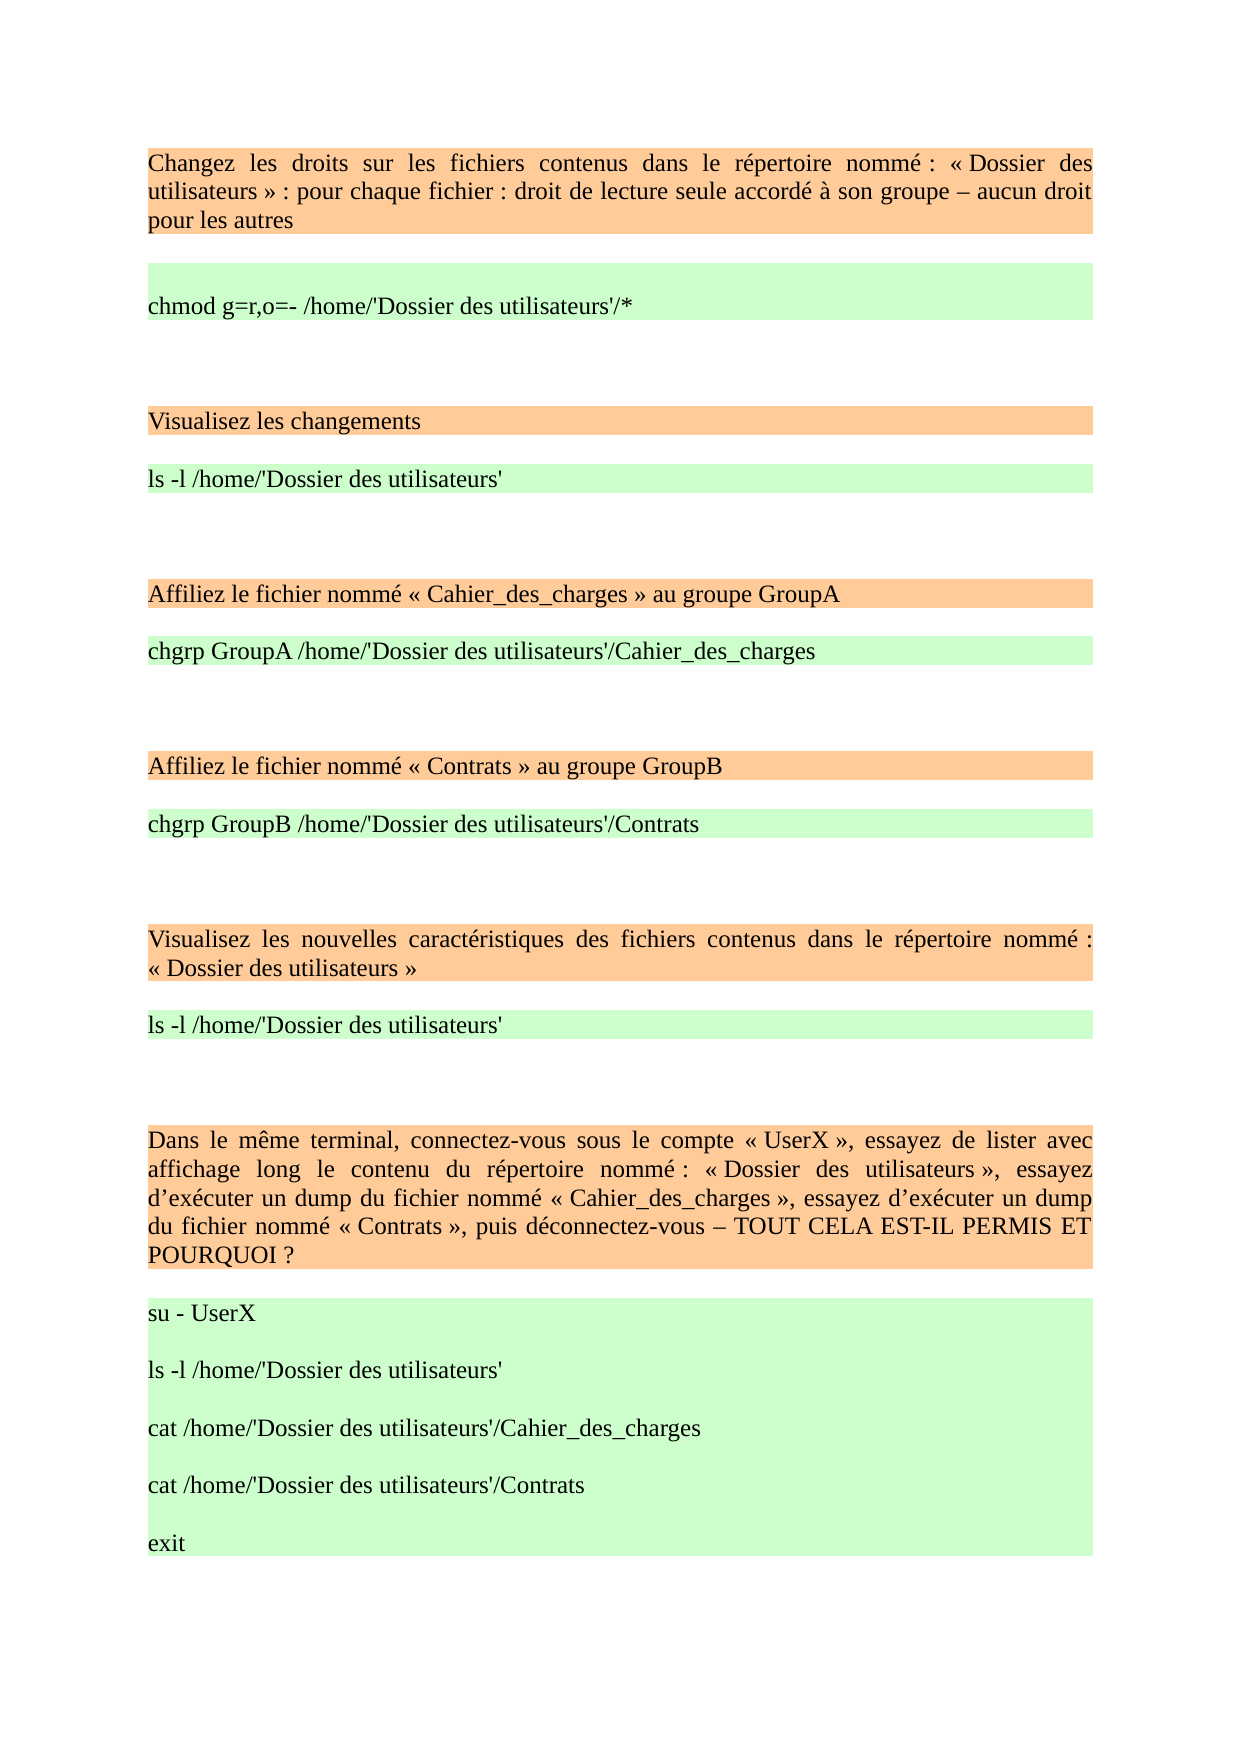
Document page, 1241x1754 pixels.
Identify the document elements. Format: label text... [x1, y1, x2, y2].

text cat /home/'Dossier des utilisateurs'/Cahier_des_charges [148, 1413, 1093, 1441]
text chgrp GroupB /home/'Dossier des utilisateurs'/Contrats [148, 809, 1093, 838]
text Changez les droits sur les fichiers contenus dans le répertoire nommé : « Dossier des utilisateurs » : pour chaque fichier : droit de lecture seule accordé à son groupe – aucun droit pour les autres [148, 148, 1093, 234]
text Affiliez le fichier nommé « Cahier_des_charges » au groupe GroupA [148, 579, 1093, 608]
text Visualisez les changements [148, 406, 1093, 435]
text chmod g=r,o=- /home/'Dossier des utilisateurs'/* [148, 291, 1093, 320]
text ls -l /home/'Dossier des utilisateurs' [148, 1355, 1093, 1384]
text chgrp GroupA /home/'Dossier des utilisateurs'/Cahier_des_charges [148, 636, 1093, 665]
text su - UserX [148, 1298, 1093, 1326]
text Visualisez les nouvelles caractéristiques des fichiers contenus dans le répertoire nommé : « Dossier des utilisateurs » [148, 924, 1093, 981]
text ls -l /home/'Dossier des utilisateurs' [148, 1010, 1093, 1039]
text ls -l /home/'Dossier des utilisateurs' [148, 464, 1093, 493]
text cat /home/'Dossier des utilisateurs'/Contrats [148, 1470, 1093, 1499]
text Affiliez le fichier nommé « Contrats » au groupe GroupB [148, 751, 1093, 780]
text Dans le même terminal, connectez-vous sous le compte « UserX », essayez de lister avec affichage long le contenu du répertoire nommé : « Dossier des utilisateurs », essayez d’exécuter un dump du fichier nommé « Cahier_des_charges », essayez d’exécuter un dump du fichier nommé « Contrats », puis déconnectez-vous – TOUT CELA EST-IL PERMIS ET POURQUOI ? [148, 1125, 1093, 1269]
text exit [148, 1528, 1093, 1556]
